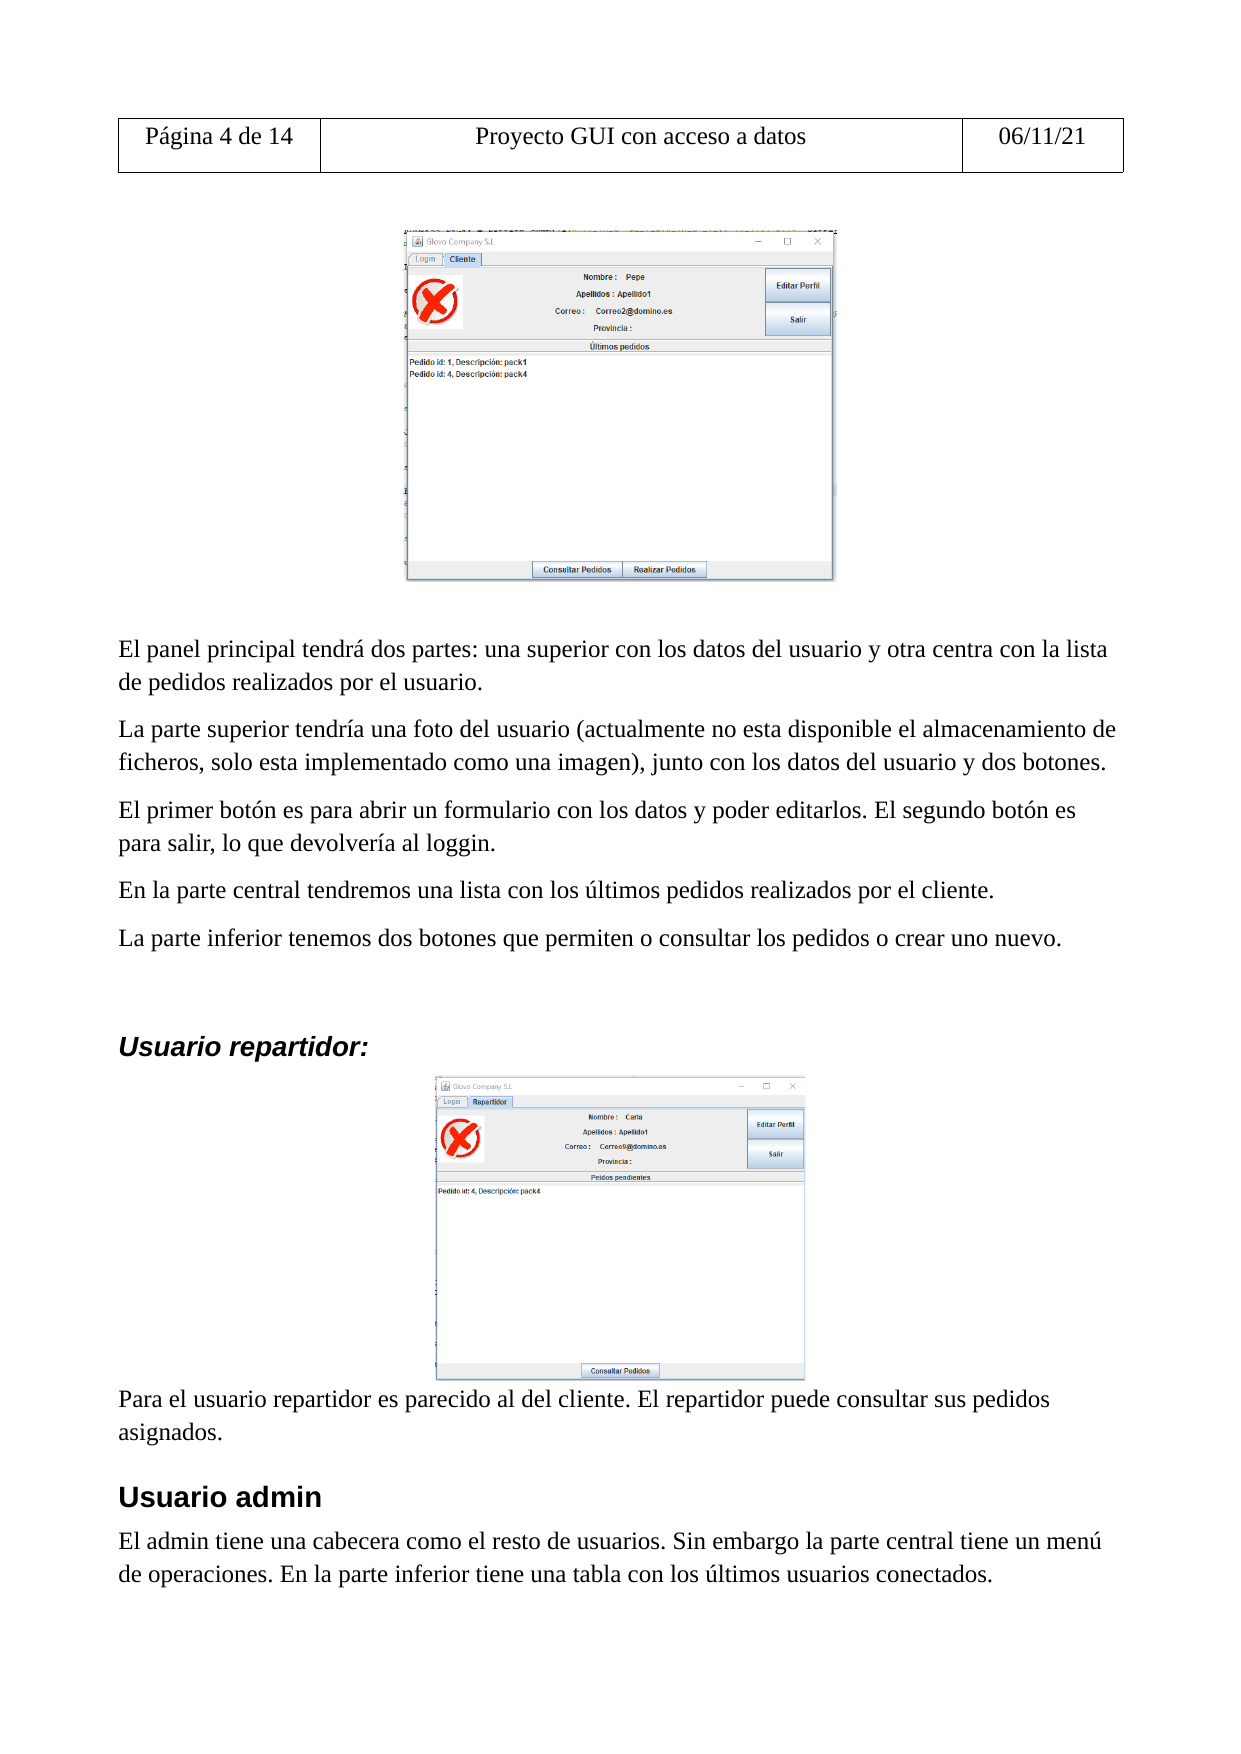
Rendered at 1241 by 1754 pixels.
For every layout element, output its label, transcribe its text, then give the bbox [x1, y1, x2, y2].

text El panel principal tendrá dos partes: una superior con los datos del usuario y otra centra con la lista de pedidos realizados por el usuario. [118, 634, 1122, 695]
picture [435, 1075, 805, 1381]
subtitle Usuario admin [118, 1479, 1122, 1513]
text Para el usuario repartidor es parecido al del cliente. El repartidor puede consultar sus pedidos asignados. [118, 1075, 1122, 1446]
text El admin tiene una cabecera como el resto de usuarios. Sin embargo la parte central tiene un menú de operaciones. En la parte inferior tiene una tabla con los últimos usuarios conectados. [118, 1526, 1122, 1588]
text El primer botón es para abrir un formulario con los datos y poder editarlos. El segundo botón es para salir, lo que devolvería al loggin. [118, 795, 1122, 857]
subtitle Usuario repartidor: [118, 1031, 1122, 1063]
text La parte inferior tenemos dos botones que permiten o consultar los pedidos o crear uno nuevo. [118, 923, 1122, 952]
text La parte superior tendría una foto del usuario (actualmente no esta disponible el almacenamiento de ficheros, solo esta implementado como una imagen), junto con los datos del usuario y dos botones. [118, 714, 1122, 776]
picture [403, 230, 837, 582]
text En la parte central tendremos una lista con los últimos pedidos realizados por el cliente. [118, 876, 1122, 904]
